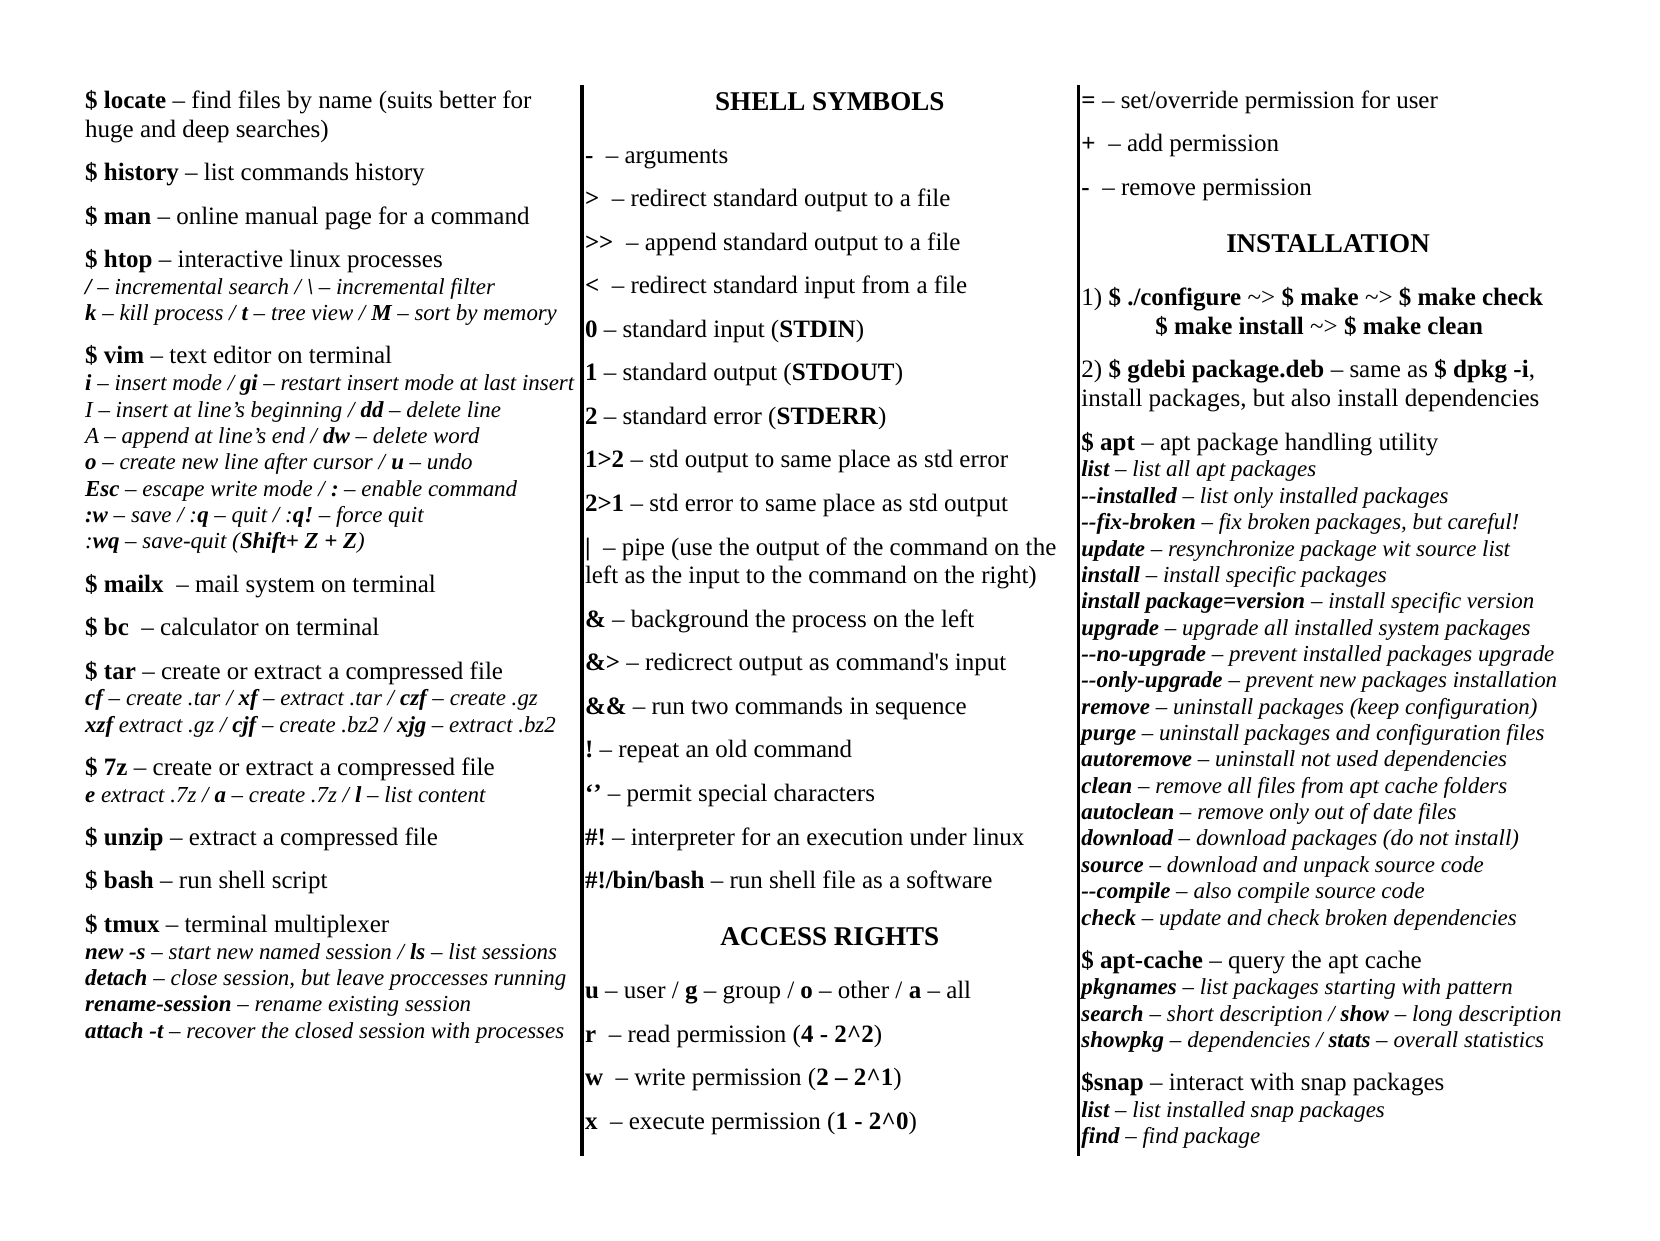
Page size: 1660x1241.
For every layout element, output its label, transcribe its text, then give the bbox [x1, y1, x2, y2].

text #! – interpreter for an execution under linux [585, 822, 1074, 850]
text --installed – list only installed packages [1081, 482, 1574, 508]
text = – set/override permission for user [1081, 85, 1574, 114]
text 2 – standard error (STDERR) [585, 401, 1074, 430]
text $ tmux – terminal multiplexer [85, 909, 578, 938]
text list – list installed snap packages [1081, 1096, 1574, 1122]
text list – list all apt packages [1081, 456, 1574, 482]
text 1>2 – std output to same place as std error [585, 444, 1074, 473]
text I – insert at line’s beginning / dd – delete line [85, 396, 578, 422]
text showpkg – dependencies / stats – overall statistics [1081, 1026, 1574, 1052]
text :wq – save-quit (Shift+ Z + Z) [85, 527, 578, 554]
text $ bash – run shell script [85, 865, 578, 894]
text remove – uninstall packages (keep configuration) [1081, 693, 1574, 719]
text i – insert mode / gi – restart insert mode at last insert [85, 369, 578, 396]
text && – run two commands in sequence [585, 691, 1074, 720]
text $ bc – calculator on terminal [85, 612, 578, 641]
text #!/bin/bash – run shell file as a software [585, 865, 1074, 894]
text $ 7z – create or extract a compressed file [85, 752, 578, 781]
text upgrade – upgrade all installed system packages [1081, 614, 1574, 640]
text >> – append standard output to a file [585, 227, 1074, 256]
text $ history – list commands history [85, 157, 578, 186]
title INSTALLATION [1081, 227, 1574, 258]
text --fix-broken – fix broken packages, but careful! [1081, 508, 1574, 534]
text $ unzip – extract a compressed file [85, 822, 578, 851]
text attach -t – recover the closed session with processes [85, 1017, 578, 1043]
text w – write permission (2 – 2^1) [585, 1062, 1074, 1091]
text > – redirect standard output to a file [585, 183, 1074, 212]
text 1 – standard output (STDOUT) [585, 357, 1074, 386]
text install – install specific packages [1081, 561, 1574, 587]
text rename-session – rename existing session [85, 990, 578, 1017]
text $ mailx – mail system on terminal [85, 569, 578, 597]
text check – update and check broken dependencies [1081, 903, 1574, 930]
text < – redirect standard input from a file [585, 270, 1074, 299]
text xzf extract .gz / cjf – create .bz2 / xjg – extract .bz2 [85, 711, 578, 737]
text & – background the process on the left [585, 604, 1074, 633]
text 2>1 – std error to same place as std output [585, 488, 1074, 517]
text --compile – also compile source code [1081, 877, 1574, 903]
text pkgnames – list packages starting with pattern [1081, 973, 1574, 1000]
text o – create new line after cursor / u – undo [85, 448, 578, 475]
text | – pipe (use the output of the command on the left as the input to the command on the right) [585, 532, 1074, 589]
text --only-upgrade – prevent new packages installation [1081, 666, 1574, 693]
text ! – repeat an old command [585, 734, 1074, 763]
text r – read permission (4 - 2^2) [585, 1019, 1074, 1048]
text x – execute permission (1 - 2^0) [585, 1106, 1074, 1135]
text / – incremental search / \ – incremental filter [85, 273, 578, 299]
text install package=version – install specific version [1081, 587, 1574, 614]
text update – resynchronize package wit source list [1081, 534, 1574, 561]
text 0 – standard input (STDIN) [585, 314, 1074, 343]
text &> – redicrect output as command's input [585, 647, 1074, 676]
text source – download and unpack source code [1081, 851, 1574, 877]
text 2) $ gdebi package.deb – same as $ dpkg -i, install packages, but also install dependencies [1081, 354, 1574, 412]
text - – arguments [585, 140, 1074, 168]
text ‘’ – permit special characters [585, 778, 1074, 807]
text A – append at line’s end / dw – delete word [85, 422, 578, 448]
text $ locate – find files by name (suits better for huge and deep searches) [85, 85, 578, 142]
text new -s – start new named session / ls – list sessions [85, 938, 578, 964]
text autoclean – remove only out of date files [1081, 798, 1574, 824]
text cf – create .tar / xf – extract .tar / czf – create .gz [85, 684, 578, 711]
text detach – close session, but leave proccesses running [85, 964, 578, 990]
title ACCESS RIGHTS [585, 921, 1074, 952]
text download – download packages (do not install) [1081, 824, 1574, 851]
text --no-upgrade – prevent installed packages upgrade [1081, 640, 1574, 666]
text 1) $ ./configure ~> $ make ~> $ make check [1081, 282, 1574, 311]
text $ tar – create or extract a compressed file [85, 656, 578, 684]
text $snap – interact with snap packages [1081, 1067, 1574, 1096]
text purge – uninstall packages and configuration files [1081, 719, 1574, 745]
text search – short description / show – long description [1081, 1000, 1574, 1026]
text $ vim – text editor on terminal [85, 341, 578, 369]
text clean – remove all files from apt cache folders [1081, 772, 1574, 798]
text - – remove permission [1081, 172, 1574, 201]
text u – user / g – group / o – other / a – all [585, 975, 1074, 1004]
text $ apt – apt package handling utility [1081, 427, 1574, 456]
text $ apt-cache – query the apt cache [1081, 945, 1574, 973]
text k – kill process / t – tree view / M – sort by memory [85, 299, 578, 326]
text Esc – escape write mode / : – enable command [85, 475, 578, 501]
text $ make install ~> $ make clean [1081, 311, 1574, 340]
text autoremove – uninstall not used dependencies [1081, 745, 1574, 772]
text $ man – online manual page for a command [85, 201, 578, 229]
text find – find package [1081, 1122, 1574, 1149]
text $ htop – interactive linux processes [85, 244, 578, 273]
text e extract .7z / a – create .7z / l – list content [85, 781, 578, 807]
text + – add permission [1081, 128, 1574, 157]
text :w – save / :q – quit / :q! – force quit [85, 501, 578, 527]
title SHELL SYMBOLS [585, 85, 1074, 116]
